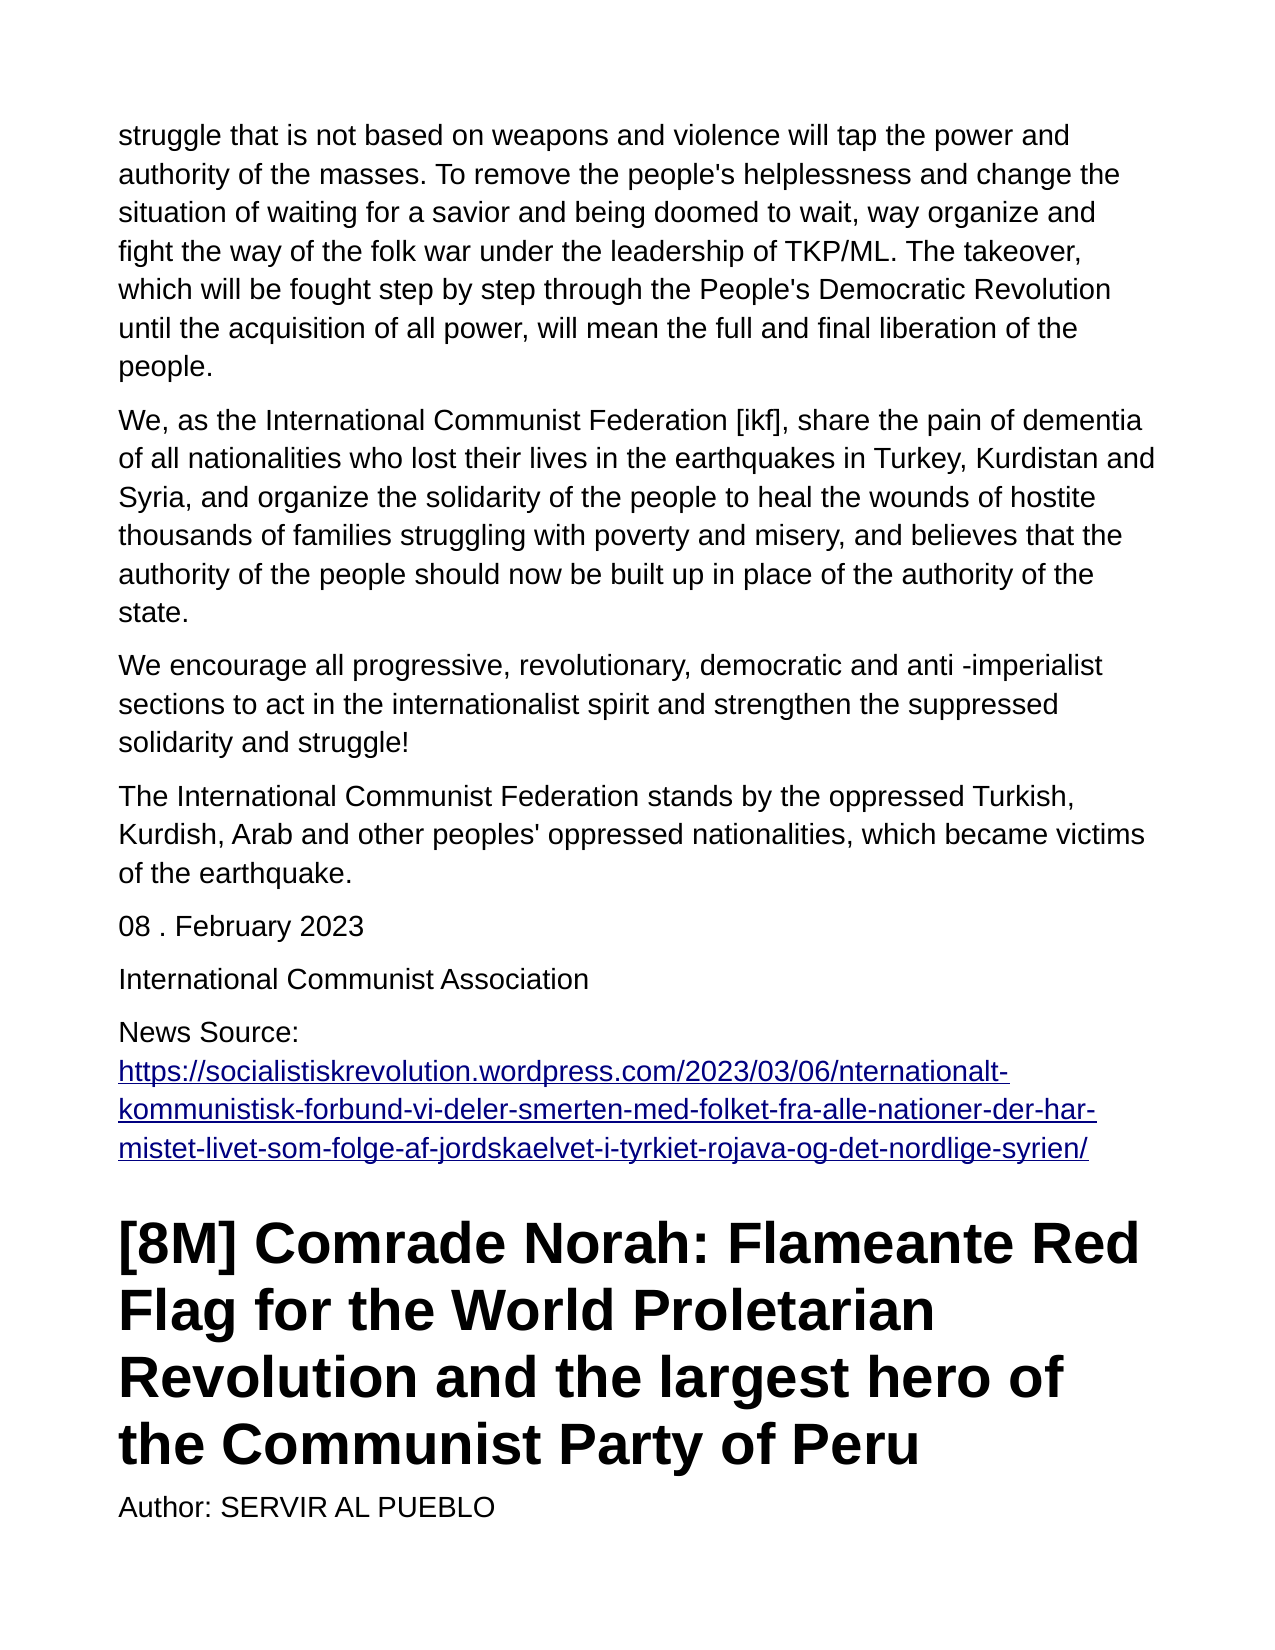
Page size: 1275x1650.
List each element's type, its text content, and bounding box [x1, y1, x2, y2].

text We encourage all progressive, revolutionary, democratic and anti -imperialist sections to act in the internationalist spirit and strengthen the suppressed solidarity and struggle! [118, 648, 1157, 759]
text 08 . February 2023 [118, 909, 1157, 942]
subtitle [8M] Comrade Norah: Flameante Red Flag for the World Proletarian Revolution and the largest hero of the Communist Party of Peru [118, 1209, 1157, 1477]
text struggle that is not based on weapons and violence will tap the power and authority of the masses. To remove the people's helplessness and change the situation of waiting for a savior and being doomed to wait, way organize and fight the way of the folk war under the leadership of TKP/ML. The takeover, which will be fought step by step through the People's Democratic Revolution until the acquisition of all power, will mean the full and final liberation of the people. [118, 118, 1157, 383]
text International Communist Association [118, 962, 1157, 995]
text We, as the International Communist Federation [ikf], share the pain of dementia of all nationalities who lost their lives in the earthquakes in Turkey, Kurdistan and Syria, and organize the solidarity of the people to heal the wounds of hostite thousands of families struggling with poverty and misery, and believes that the authority of the people should now be built up in place of the authority of the state. [118, 402, 1157, 629]
text Author: SERVIR AL PUEBLO [118, 1489, 1157, 1523]
text The International Communist Federation stands by the oppressed Turkish, Kurdish, Arab and other peoples' oppressed nationalities, which became victims of the earthquake. [118, 778, 1157, 889]
text News Source: https://socialistiskrevolution.wordpress.com/2023/03/06/nternationalt-kommunistisk-forbund-vi-deler-smerten-med-folket-fra-alle-nationer-der-har-mistet-livet-som-folge-af-jordskaelvet-i-tyrkiet-rojava-og-det-nordlige-syrien/ [118, 1015, 1157, 1164]
